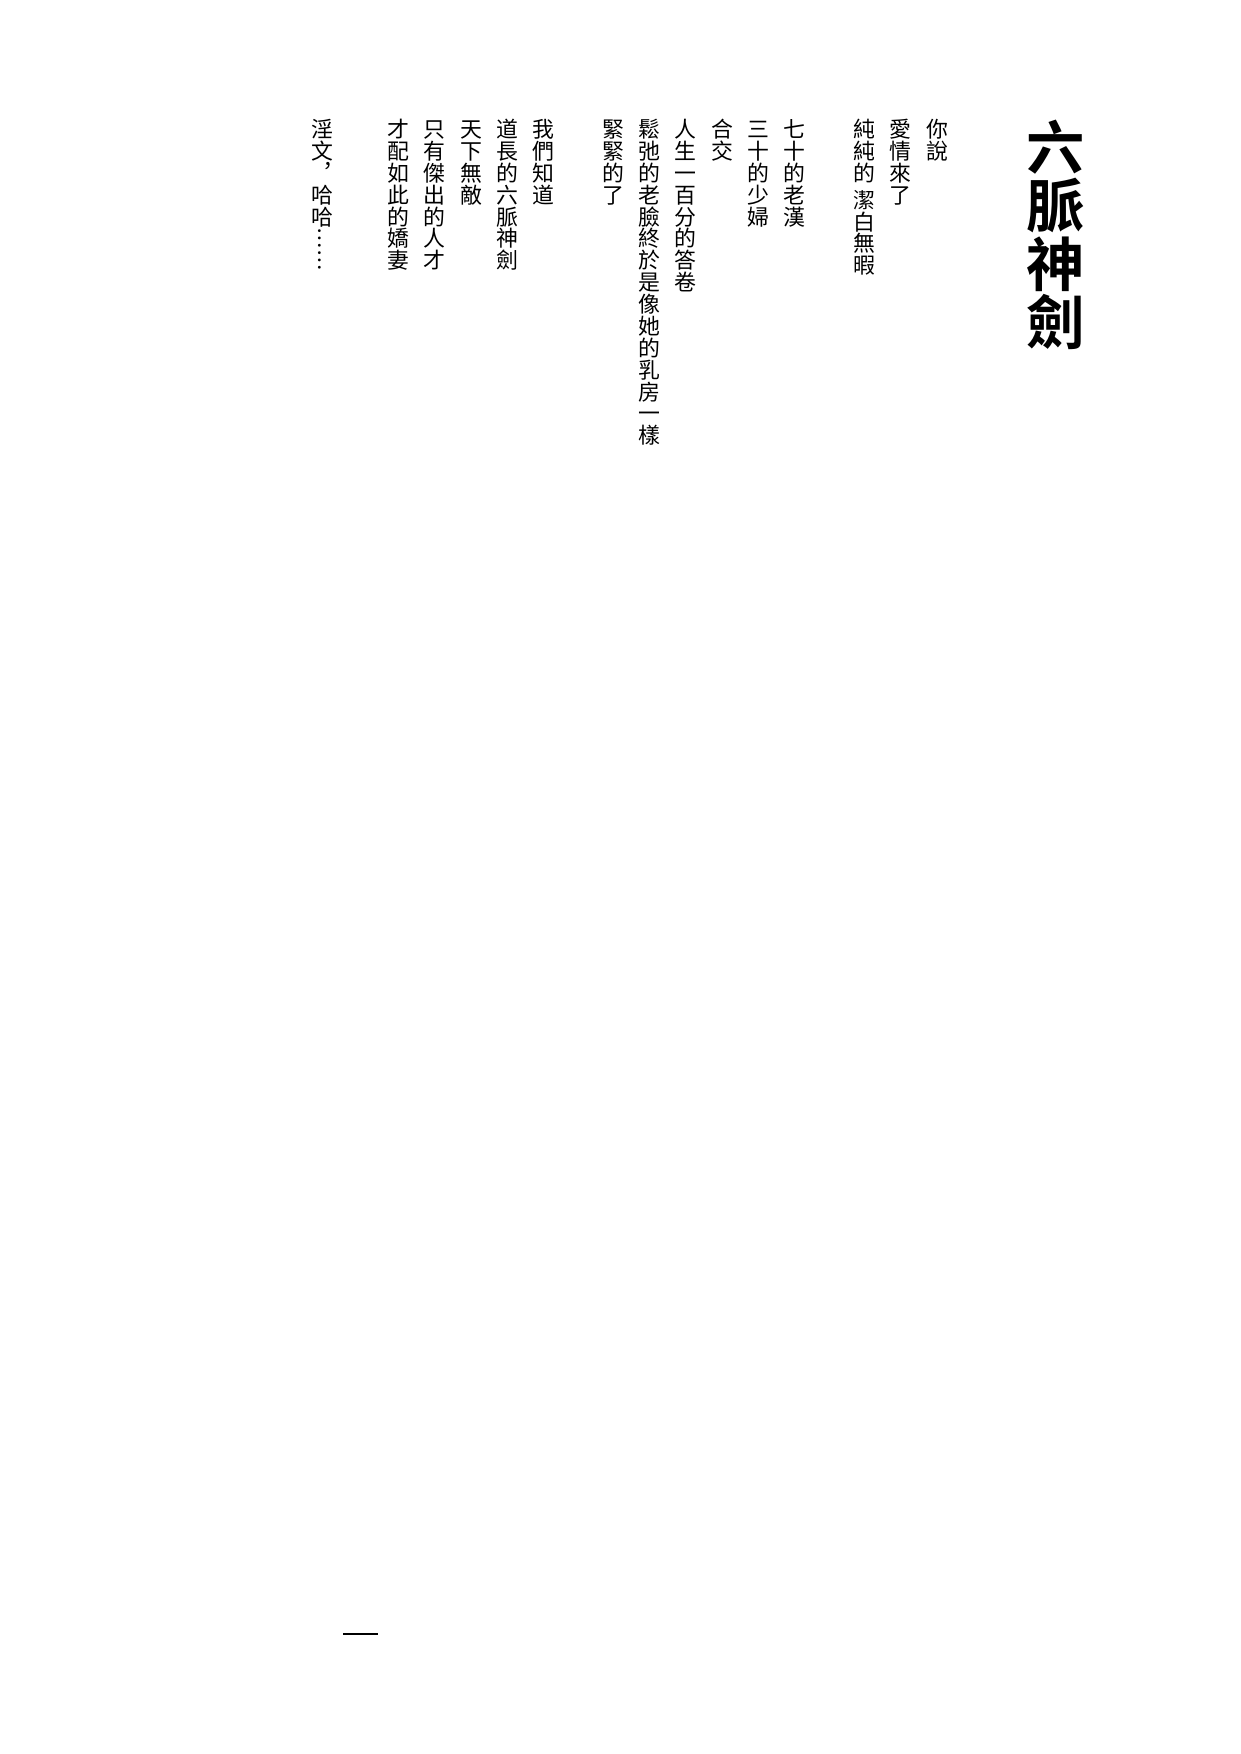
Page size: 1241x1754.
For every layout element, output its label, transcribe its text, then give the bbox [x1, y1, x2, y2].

text 合交 [706, 118, 738, 1635]
text 三十的少婦 [743, 118, 774, 1635]
text 愛情來了 [885, 118, 916, 1635]
text 淫文，哈哈…… [307, 118, 338, 1635]
text 你說 [921, 118, 953, 1635]
text 人生一百分的答卷 [670, 118, 702, 1635]
text 只有傑出的人才 [419, 118, 451, 1635]
text 道長的六脈神劍 [492, 118, 523, 1635]
text 純純的 潔白無暇 [848, 118, 880, 1635]
text 緊緊的了 [597, 118, 629, 1635]
text 才配如此的嬌妻 [382, 118, 414, 1635]
text 七十的老漢 [779, 118, 811, 1635]
text 天下無敵 [455, 118, 487, 1635]
text 鬆弛的老臉終於是像她的乳房一樣 [634, 118, 665, 1635]
title 六脈神劍 [1013, 118, 1097, 1635]
text 我們知道 [528, 118, 559, 1635]
